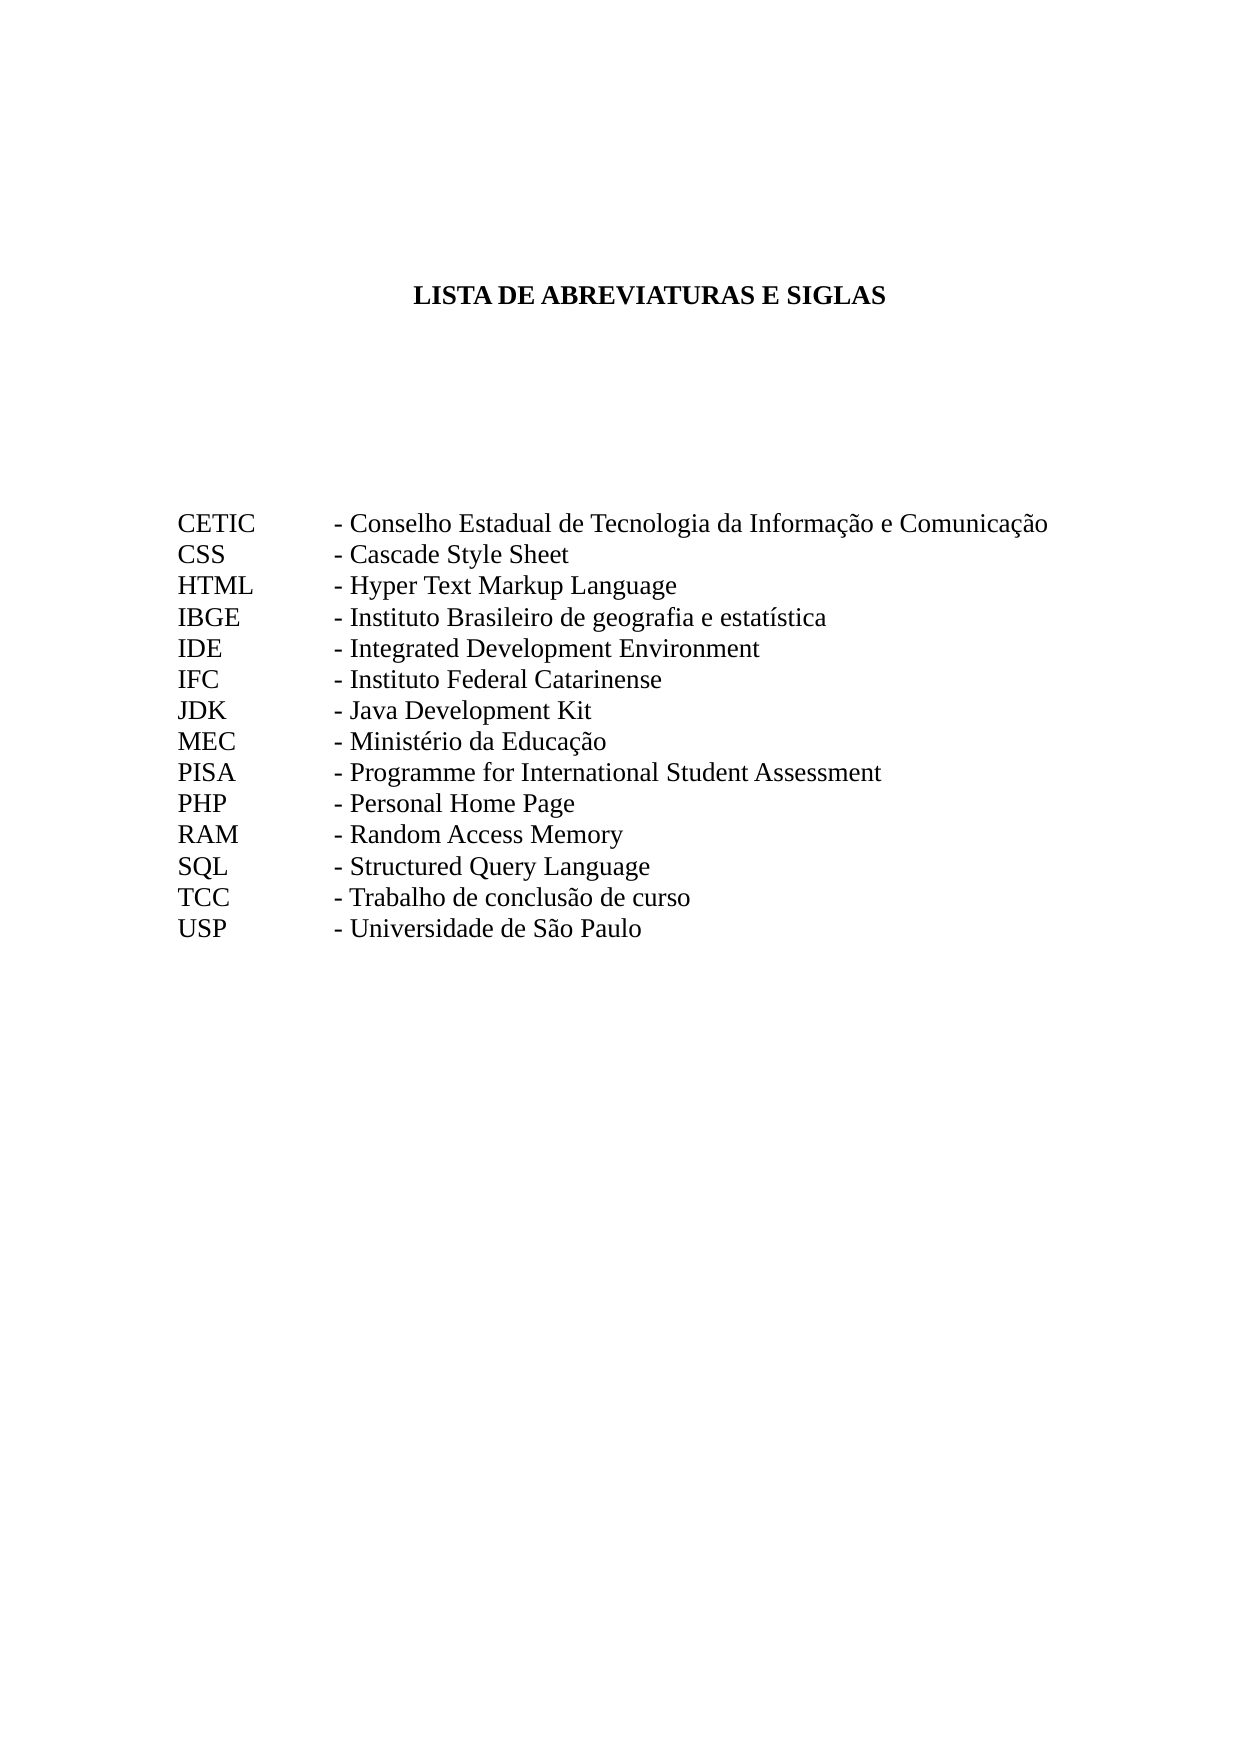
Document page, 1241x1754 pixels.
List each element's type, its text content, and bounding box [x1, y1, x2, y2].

text CETIC - Conselho Estadual de Tecnologia da Informação e Comunicação [177, 507, 1122, 538]
text IFC - Instituto Federal Catarinense [177, 663, 1122, 694]
text SQL - Structured Query Language [177, 850, 1122, 881]
text PHP - Personal Home Page [177, 787, 1122, 819]
text Lista de abreviaturas e Siglas [177, 279, 1122, 310]
text JDK - Java Development Kit [177, 694, 1122, 725]
text USP - Universidade de São Paulo [177, 912, 1122, 943]
text MEC - Ministério da Educação [177, 725, 1122, 756]
text IDE - Integrated Development Environment [177, 632, 1122, 663]
text PISA - Programme for International Student Assessment [177, 756, 1122, 787]
text RAM - Random Access Memory [177, 819, 1122, 850]
text CSS - Cascade Style Sheet [177, 538, 1122, 569]
text TCC - Trabalho de conclusão de curso [177, 881, 1122, 912]
text IBGE - Instituto Brasileiro de geografia e estatística [177, 601, 1122, 632]
text HTML - Hyper Text Markup Language [177, 569, 1122, 601]
